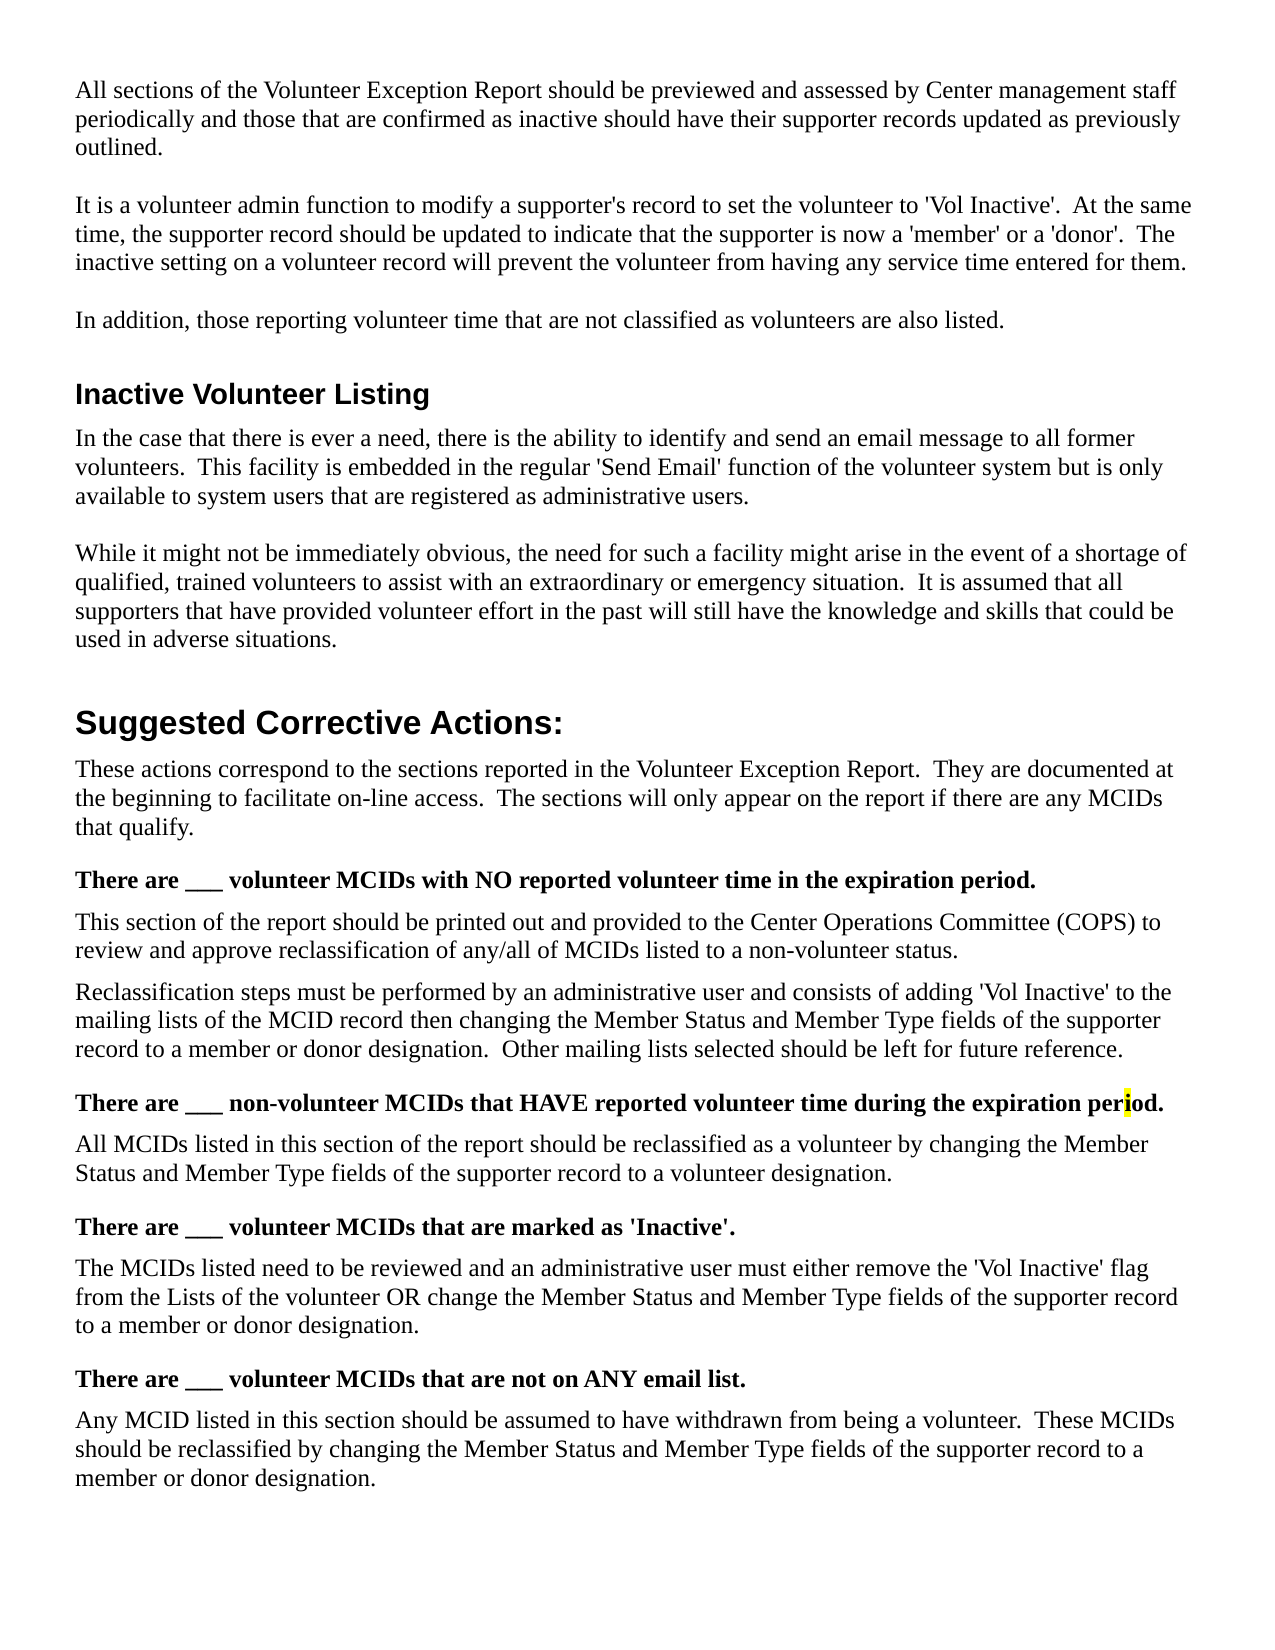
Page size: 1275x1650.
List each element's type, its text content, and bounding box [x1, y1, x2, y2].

subtitle There are ___ non-volunteer MCIDs that HAVE reported volunteer time during the expiration period. [75, 1088, 1200, 1117]
text The MCIDs listed need to be reviewed and an administrative user must either remove the 'Vol Inactive' flag from the Lists of the volunteer OR change the Member Status and Member Type fields of the supporter record to a member or donor designation. [75, 1253, 1200, 1339]
subtitle Inactive Volunteer Listing [75, 377, 1200, 411]
subtitle There are ___ volunteer MCIDs that are marked as 'Inactive'. [75, 1212, 1200, 1240]
text While it might not be immediately obvious, the need for such a facility might arise in the event of a shortage of qualified, trained volunteers to assist with an extraordinary or emergency situation. It is assumed that all supporters that have provided volunteer effort in the past will still have the knowledge and skills that could be used in adverse situations. [75, 538, 1200, 653]
text All sections of the Volunteer Exception Report should be previewed and assessed by Center management staff periodically and those that are confirmed as inactive should have their supporter records updated as previously outlined. [75, 75, 1200, 161]
text It is a volunteer admin function to modify a supporter's record to set the volunteer to 'Vol Inactive'. At the same time, the supporter record should be updated to indicate that the supporter is now a 'member' or a 'donor'. The inactive setting on a volunteer record will prevent the volunteer from having any service time entered for them. [75, 190, 1200, 276]
text All MCIDs listed in this section of the report should be reclassified as a volunteer by changing the Member Status and Member Type fields of the supporter record to a volunteer designation. [75, 1129, 1200, 1187]
text This section of the report should be printed out and provided to the Center Operations Committee (COPS) to review and approve reclassification of any/all of MCIDs listed to a non-volunteer status. [75, 907, 1200, 964]
text Any MCID listed in this section should be assumed to have withdrawn from being a volunteer. These MCIDs should be reclassified by changing the Member Status and Member Type fields of the supporter record to a member or donor designation. [75, 1405, 1200, 1492]
text In addition, those reporting volunteer time that are not classified as volunteers are also listed. [75, 305, 1200, 334]
subtitle There are ___ volunteer MCIDs with NO reported volunteer time in the expiration period. [75, 865, 1200, 894]
text These actions correspond to the sections reported in the Volunteer Exception Report. They are documented at the beginning to facilitate on-line access. The sections will only appear on the report if there are any MCIDs that qualify. [75, 754, 1200, 840]
subtitle Suggested Corrective Actions: [75, 703, 1200, 742]
text Reclassification steps must be performed by an administrative user and consists of adding 'Vol Inactive' to the mailing lists of the MCID record then changing the Member Status and Member Type fields of the supporter record to a member or donor designation. Other mailing lists selected should be left for future reference. [75, 977, 1200, 1063]
subtitle There are ___ volunteer MCIDs that are not on ANY email list. [75, 1364, 1200, 1393]
text In the case that there is ever a need, there is the ability to identify and send an email message to all former volunteers. This facility is embedded in the regular 'Send Email' function of the volunteer system but is only available to system users that are registered as administrative users. [75, 423, 1200, 509]
